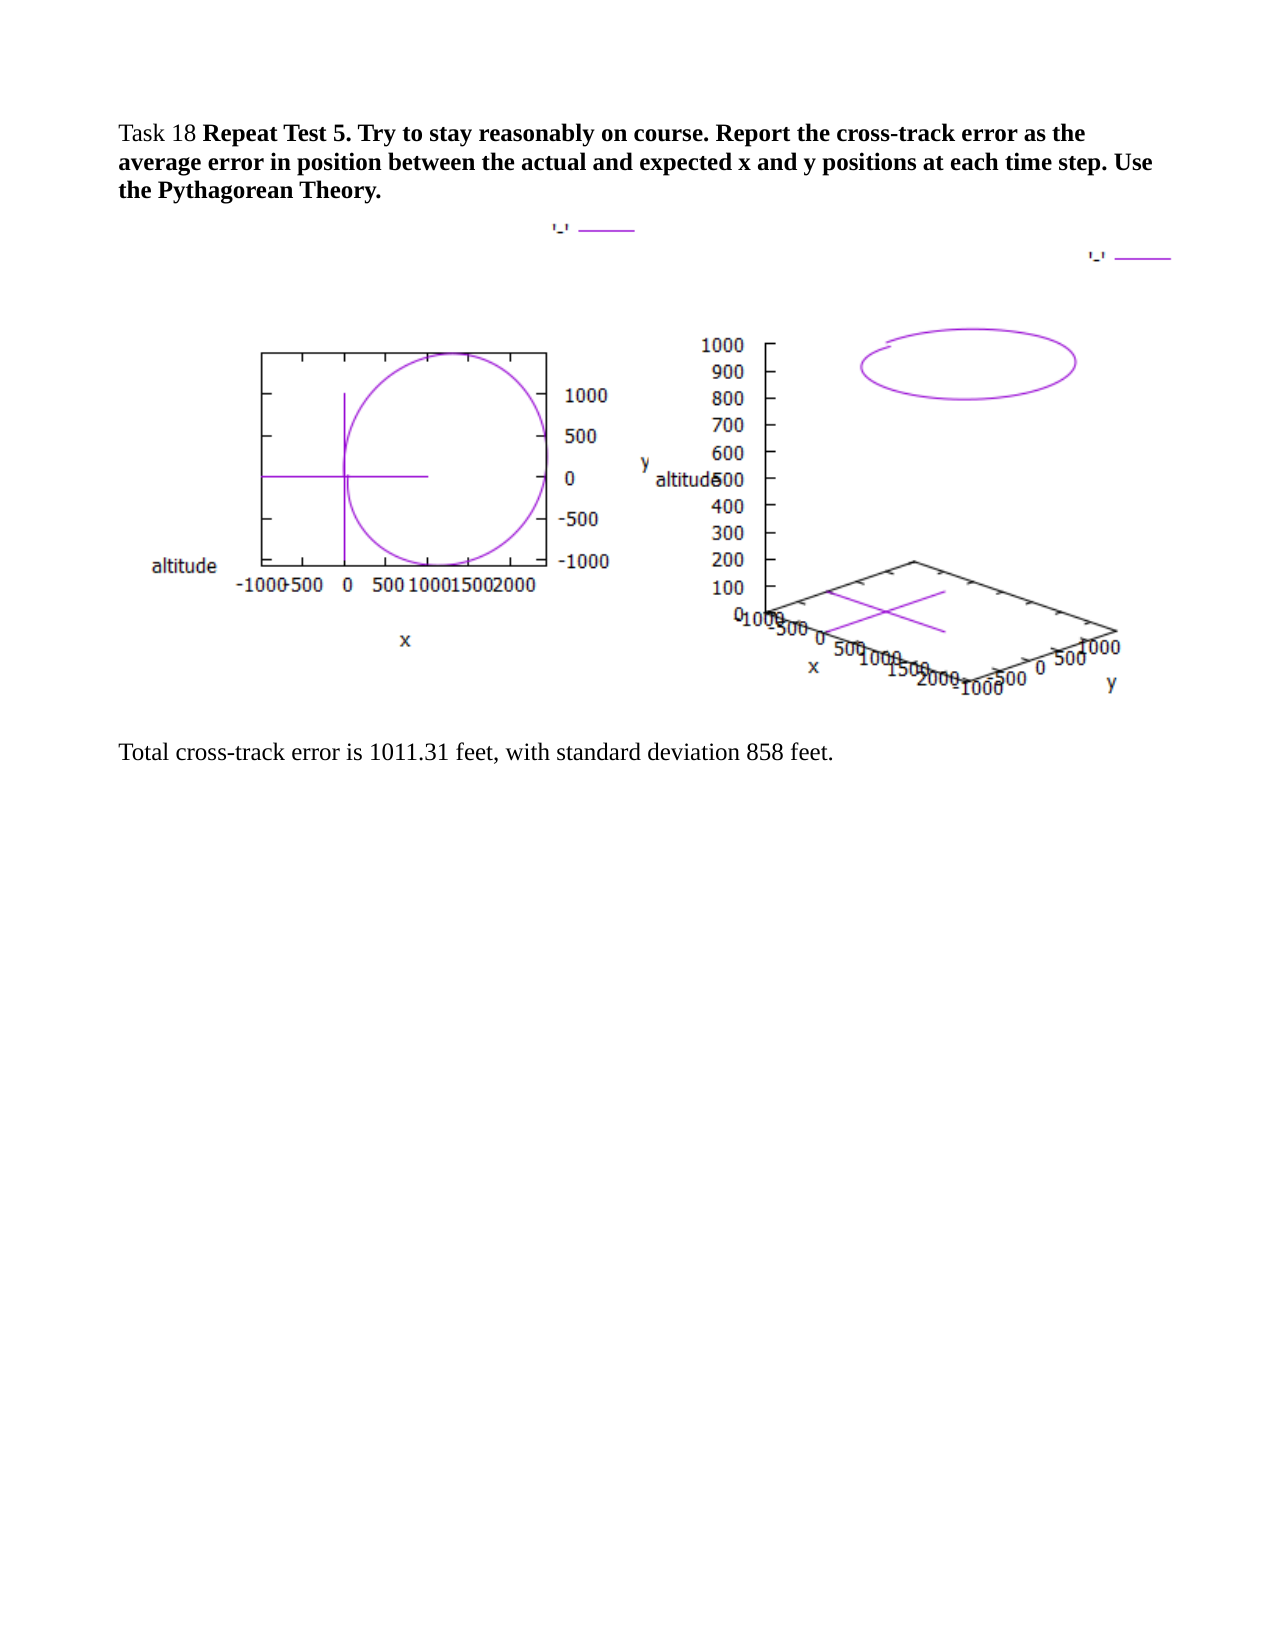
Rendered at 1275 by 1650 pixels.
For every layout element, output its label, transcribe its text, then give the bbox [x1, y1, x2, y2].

picture [120, 219, 1275, 709]
text Total cross-track error is 1011.31 feet, with standard deviation 858 feet. [118, 737, 1157, 766]
text Task 18 Repeat Test 5. Try to stay reasonably on course. Report the cross-track error as the average error in position between the actual and expected x and y positions at each time step. Use the Pythagorean Theory. [118, 118, 1157, 204]
